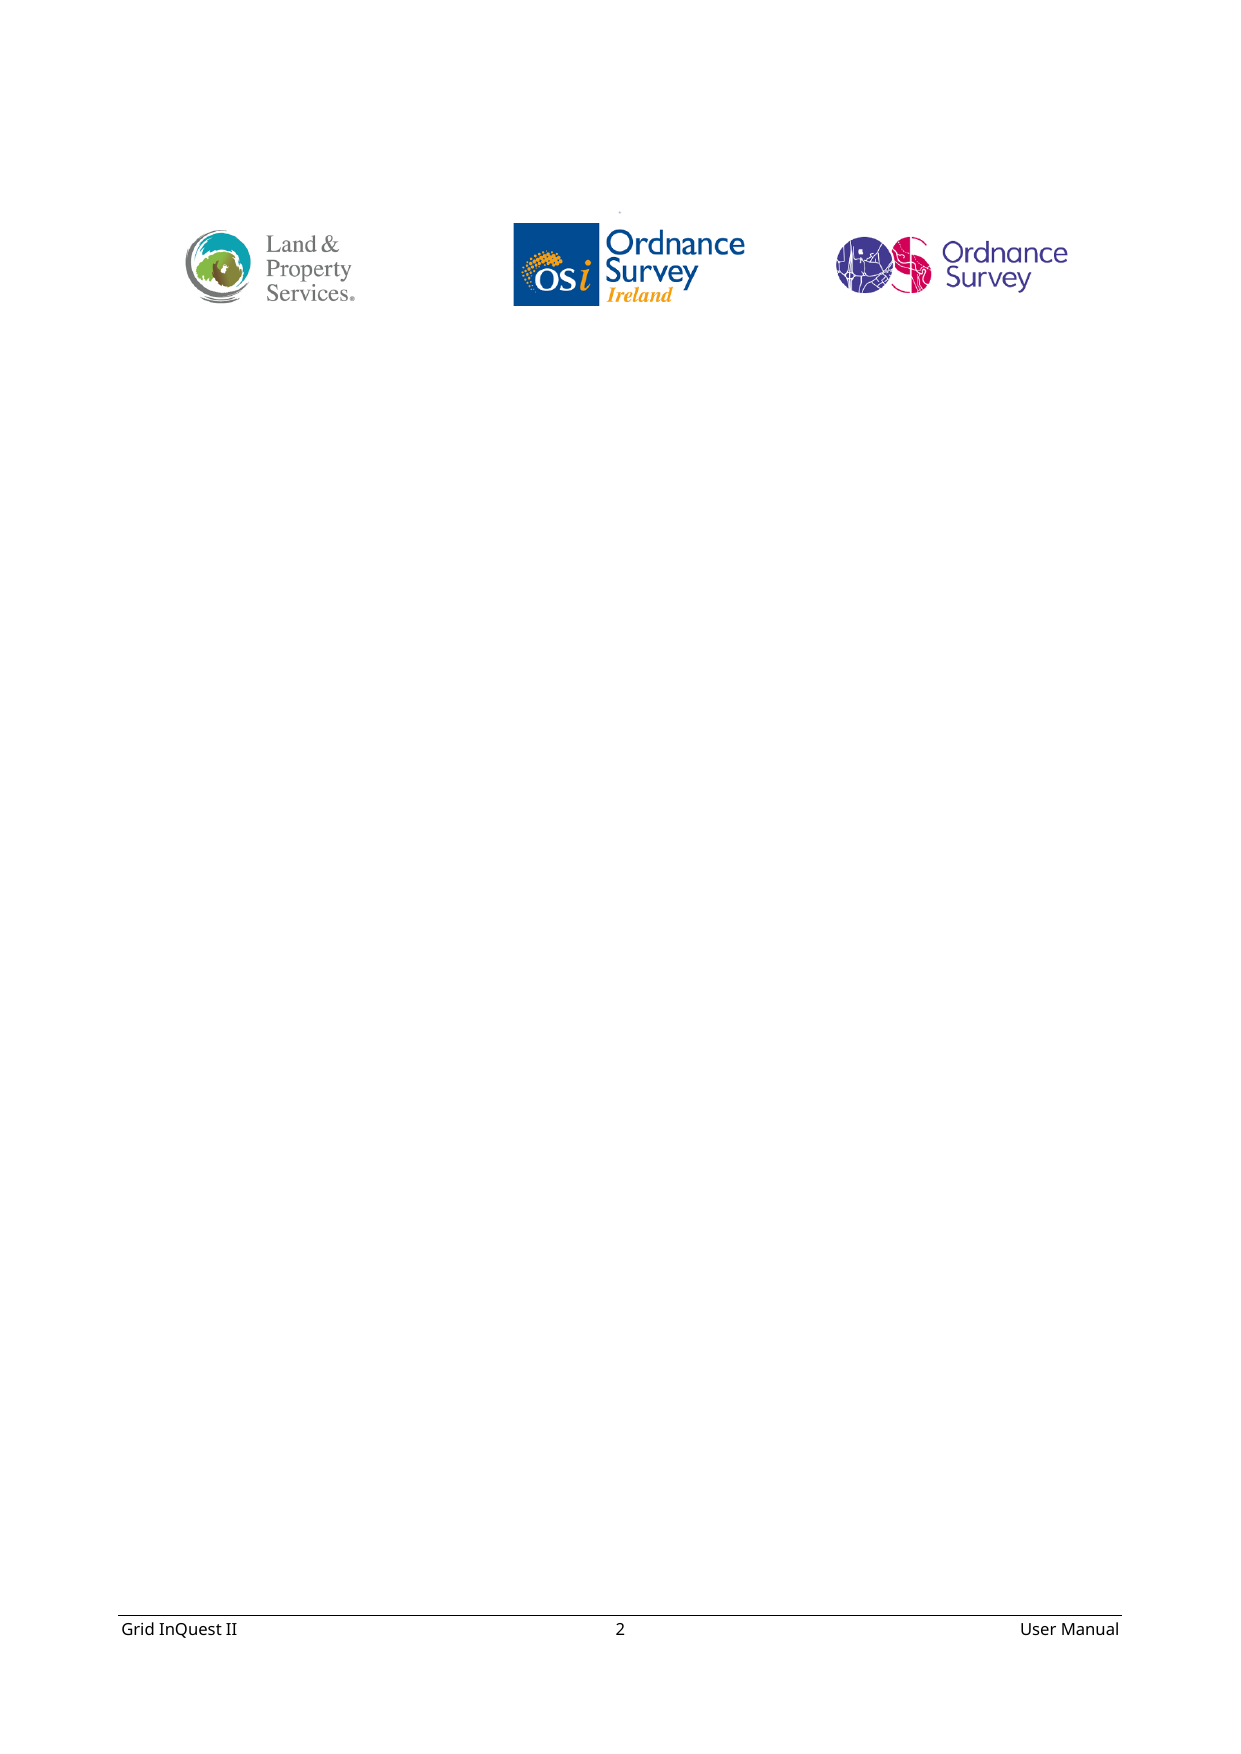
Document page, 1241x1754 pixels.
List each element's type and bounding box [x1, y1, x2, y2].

picture [173, 225, 410, 308]
picture [513, 223, 750, 306]
picture [833, 223, 1070, 306]
